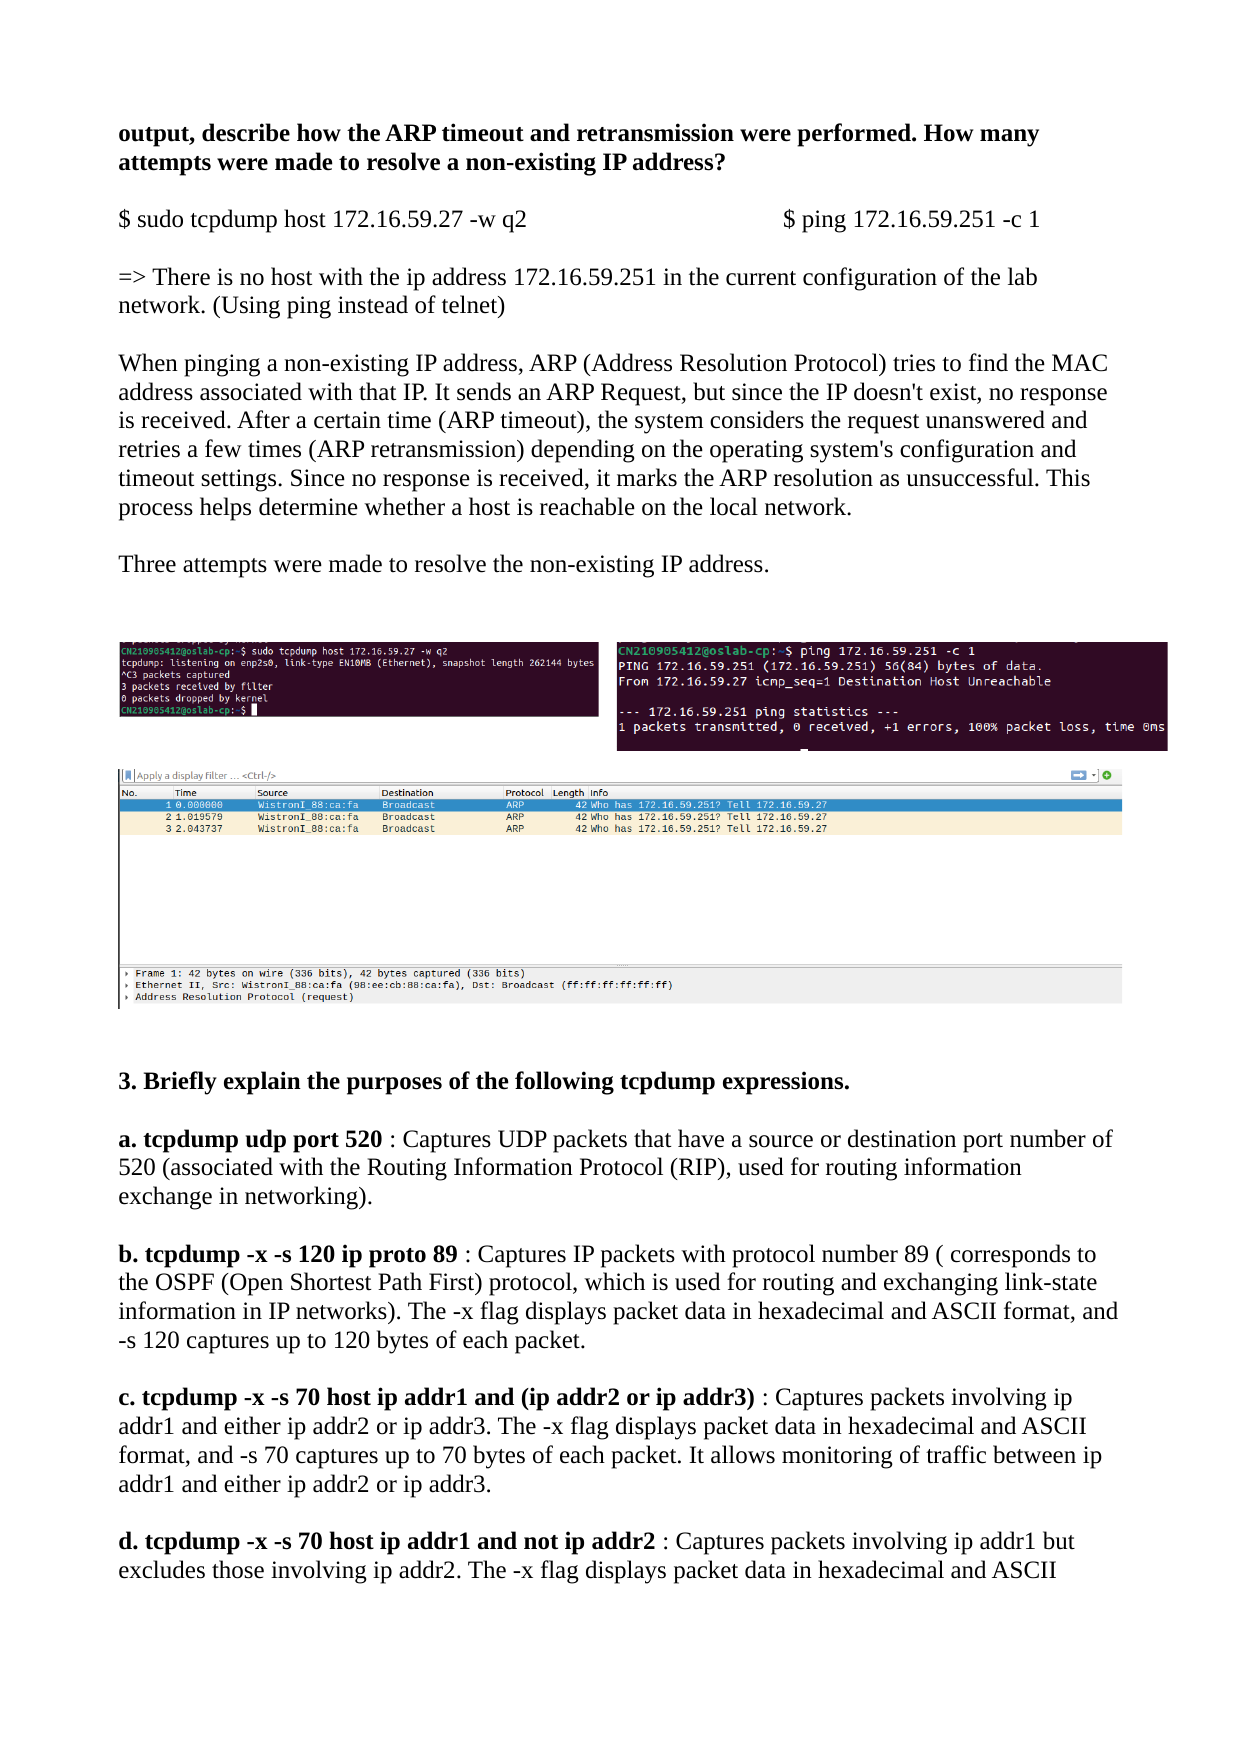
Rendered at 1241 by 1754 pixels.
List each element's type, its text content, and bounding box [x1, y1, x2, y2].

text output, describe how the ARP timeout and retransmission were performed. How many attempts were made to resolve a non-existing IP address? [118, 118, 1122, 176]
text d. tcpdump -x -s 70 host ip addr1 and not ip addr2 : Captures packets involving ip addr1 but excludes those involving ip addr2. The -x flag displays packet data in hexadecimal and ASCII [118, 1526, 1122, 1584]
text 3. Briefly explain the purposes of the following tcpdump expressions. [118, 1066, 1122, 1095]
picture [616, 642, 1168, 751]
text $ sudo tcpdump host 172.16.59.27 -w q2 $ ping 172.16.59.251 -c 1 [118, 204, 1122, 233]
text When pinging a non-existing IP address, ARP (Address Resolution Protocol) tries to find the MAC address associated with that IP. It sends an ARP Request, but since the IP doesn't exist, no response is received. After a certain time (ARP timeout), the system considers the request unanswered and retries a few times (ARP retransmission) depending on the operating system's configuration and timeout settings. Since no response is received, it marks the ARP resolution as unsuccessful. This process helps determine whether a host is reachable on the local network. [118, 348, 1122, 521]
text b. tcpdump -x -s 120 ip proto 89 : Captures IP packets with protocol number 89 ( corresponds to the OSPF (Open Shortest Path First) protocol, which is used for routing and exchanging link-state information in IP networks). The -x flag displays packet data in hexadecimal and ASCII format, and -s 120 captures up to 120 bytes of each packet. [118, 1239, 1122, 1354]
picture [119, 642, 599, 717]
text Three attempts were made to resolve the non-existing IP address. [118, 549, 1122, 578]
text c. tcpdump -x -s 70 host ip addr1 and (ip addr2 or ip addr3) : Captures packets involving ip addr1 and either ip addr2 or ip addr3. The -x flag displays packet data in hexadecimal and ASCII format, and -s 70 captures up to 70 bytes of each packet. It allows monitoring of traffic between ip addr1 and either ip addr2 or ip addr3. [118, 1382, 1122, 1497]
picture [118, 769, 1123, 1009]
text => There is no host with the ip address 172.16.59.251 in the current configuration of the lab network. (Using ping instead of telnet) [118, 262, 1122, 319]
text a. tcpdump udp port 520 : Captures UDP packets that have a source or destination port number of 520 (associated with the Routing Information Protocol (RIP), used for routing information exchange in networking). [118, 1124, 1122, 1210]
